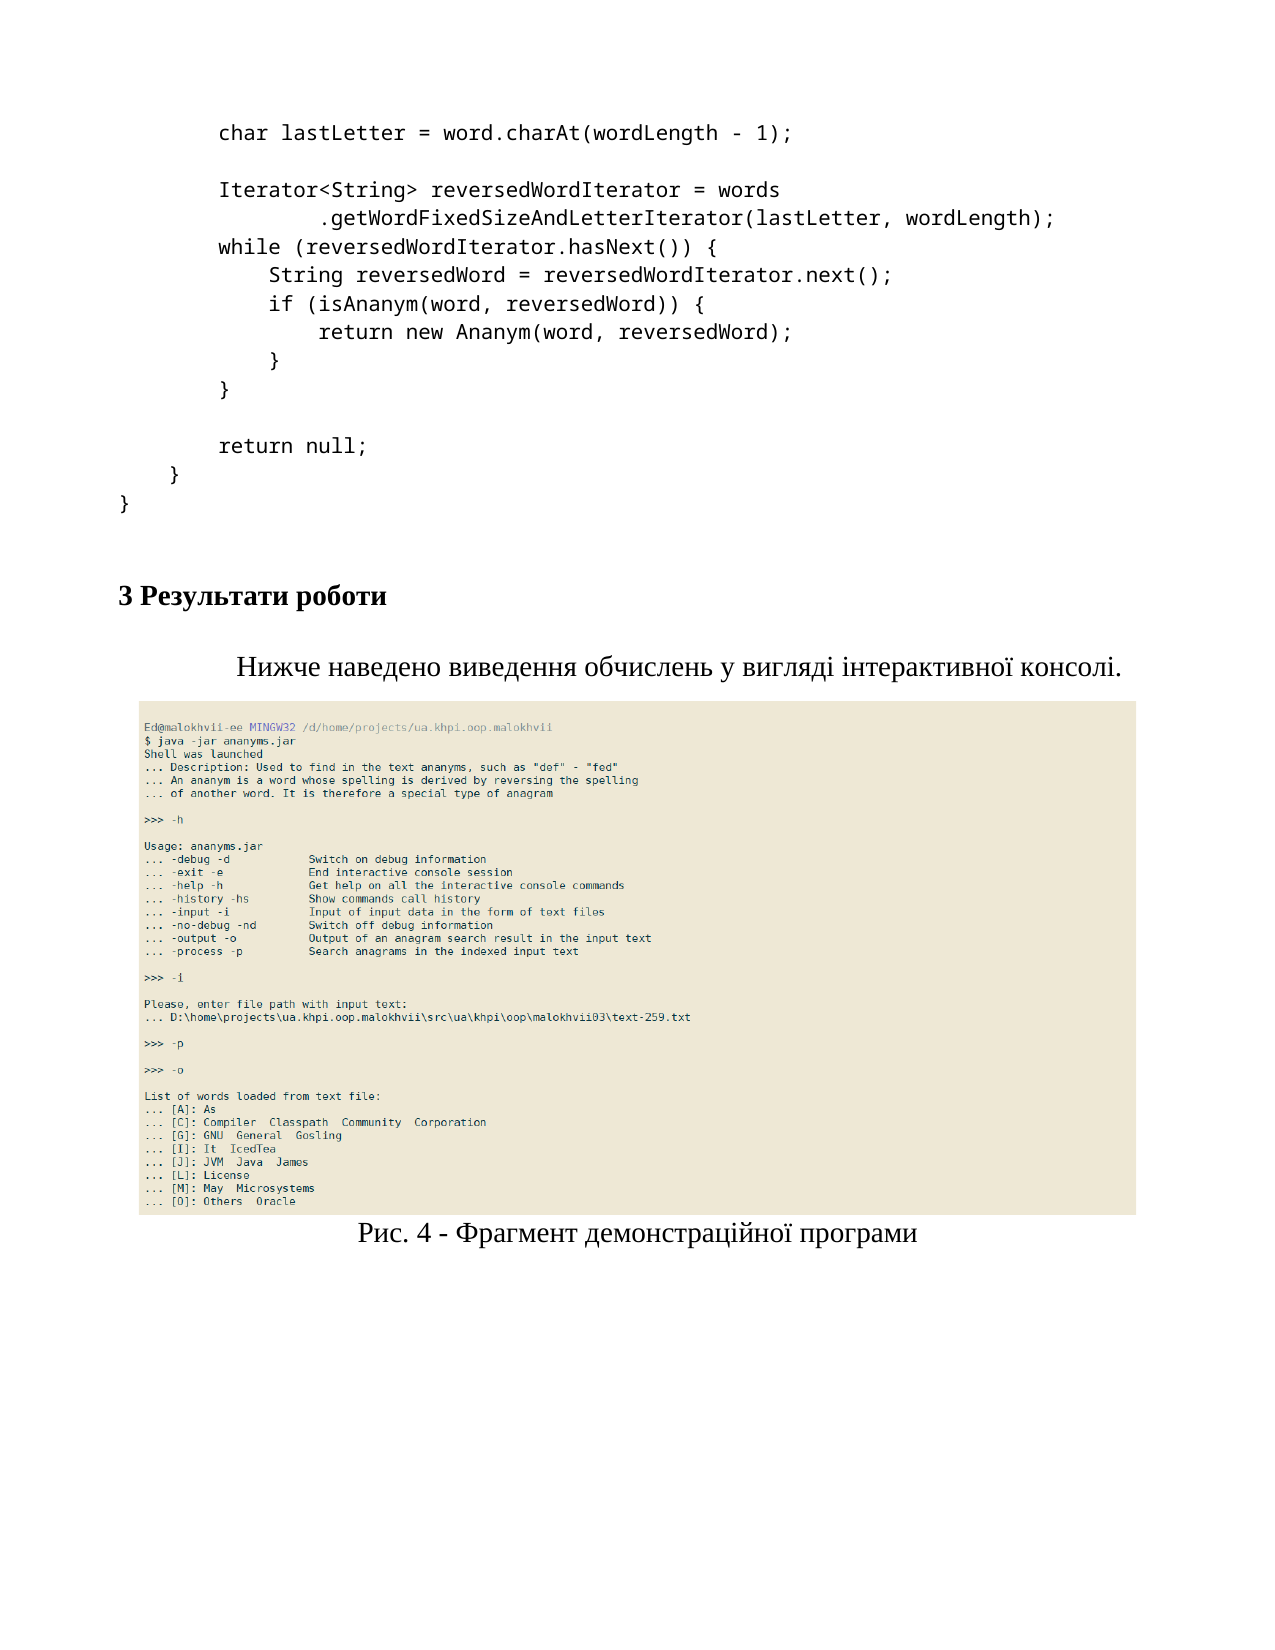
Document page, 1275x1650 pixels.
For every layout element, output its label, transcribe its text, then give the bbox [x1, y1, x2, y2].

text return new Ananym(word, reversedWord); [118, 317, 1157, 346]
picture [138, 701, 1137, 1215]
text } [118, 488, 1157, 516]
text String reversedWord = reversedWordIterator.next(); [118, 260, 1157, 289]
text char lastLetter = word.charAt(wordLength - 1); [118, 118, 1157, 147]
text } [118, 374, 1157, 402]
text Рис. 4 - Фрагмент демонстраційної програми [118, 720, 1157, 1248]
text return null; [118, 431, 1157, 459]
text } [118, 459, 1157, 488]
text while (reversedWordIterator.hasNext()) { [118, 232, 1157, 260]
text if (isAnanym(word, reversedWord)) { [118, 289, 1157, 317]
text .getWordFixedSizeAndLetterIterator(lastLetter, wordLength); [118, 203, 1157, 232]
text 3 Результати роботи [118, 578, 1157, 611]
text Iterator<String> reversedWordIterator = words [118, 175, 1157, 203]
text } [118, 346, 1157, 374]
text Нижче наведено виведення обчислень у вигляді інтерактивної консолі. [118, 649, 1157, 682]
